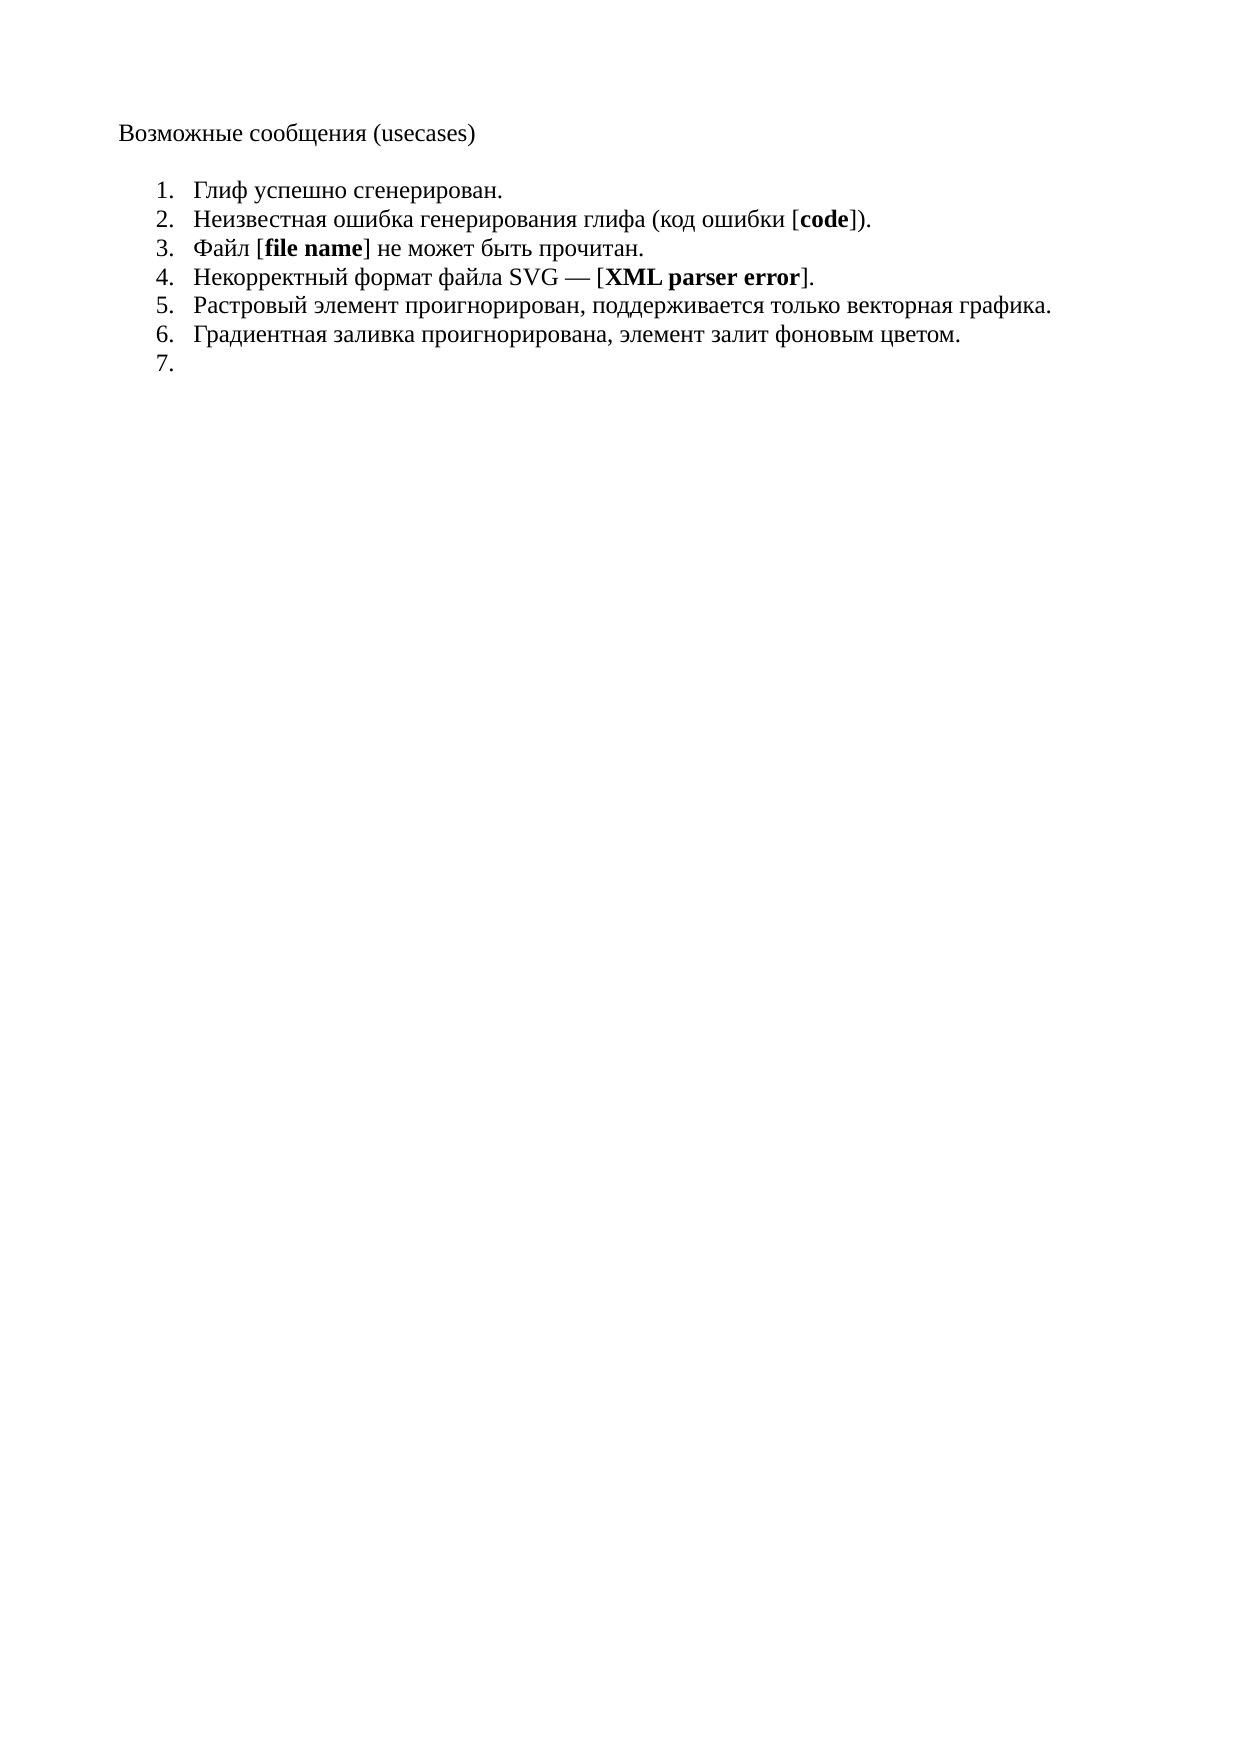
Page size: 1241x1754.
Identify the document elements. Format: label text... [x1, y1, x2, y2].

text Возможные сообщения (usecases) [118, 118, 1122, 147]
list Неизвестная ошибка генерирования глифа (код ошибки [code]). [156, 204, 1122, 233]
list Растровый элемент проигнорирован, поддерживается только векторная графика. [156, 291, 1122, 319]
list Глиф успешно сгенерирован. [156, 176, 1122, 204]
list Некорректный формат файла SVG — [XML parser error]. [156, 262, 1122, 291]
list Градиентная заливка проигнорирована, элемент залит фоновым цветом. [156, 319, 1122, 348]
list Файл [file name] не может быть прочитан. [156, 233, 1122, 262]
